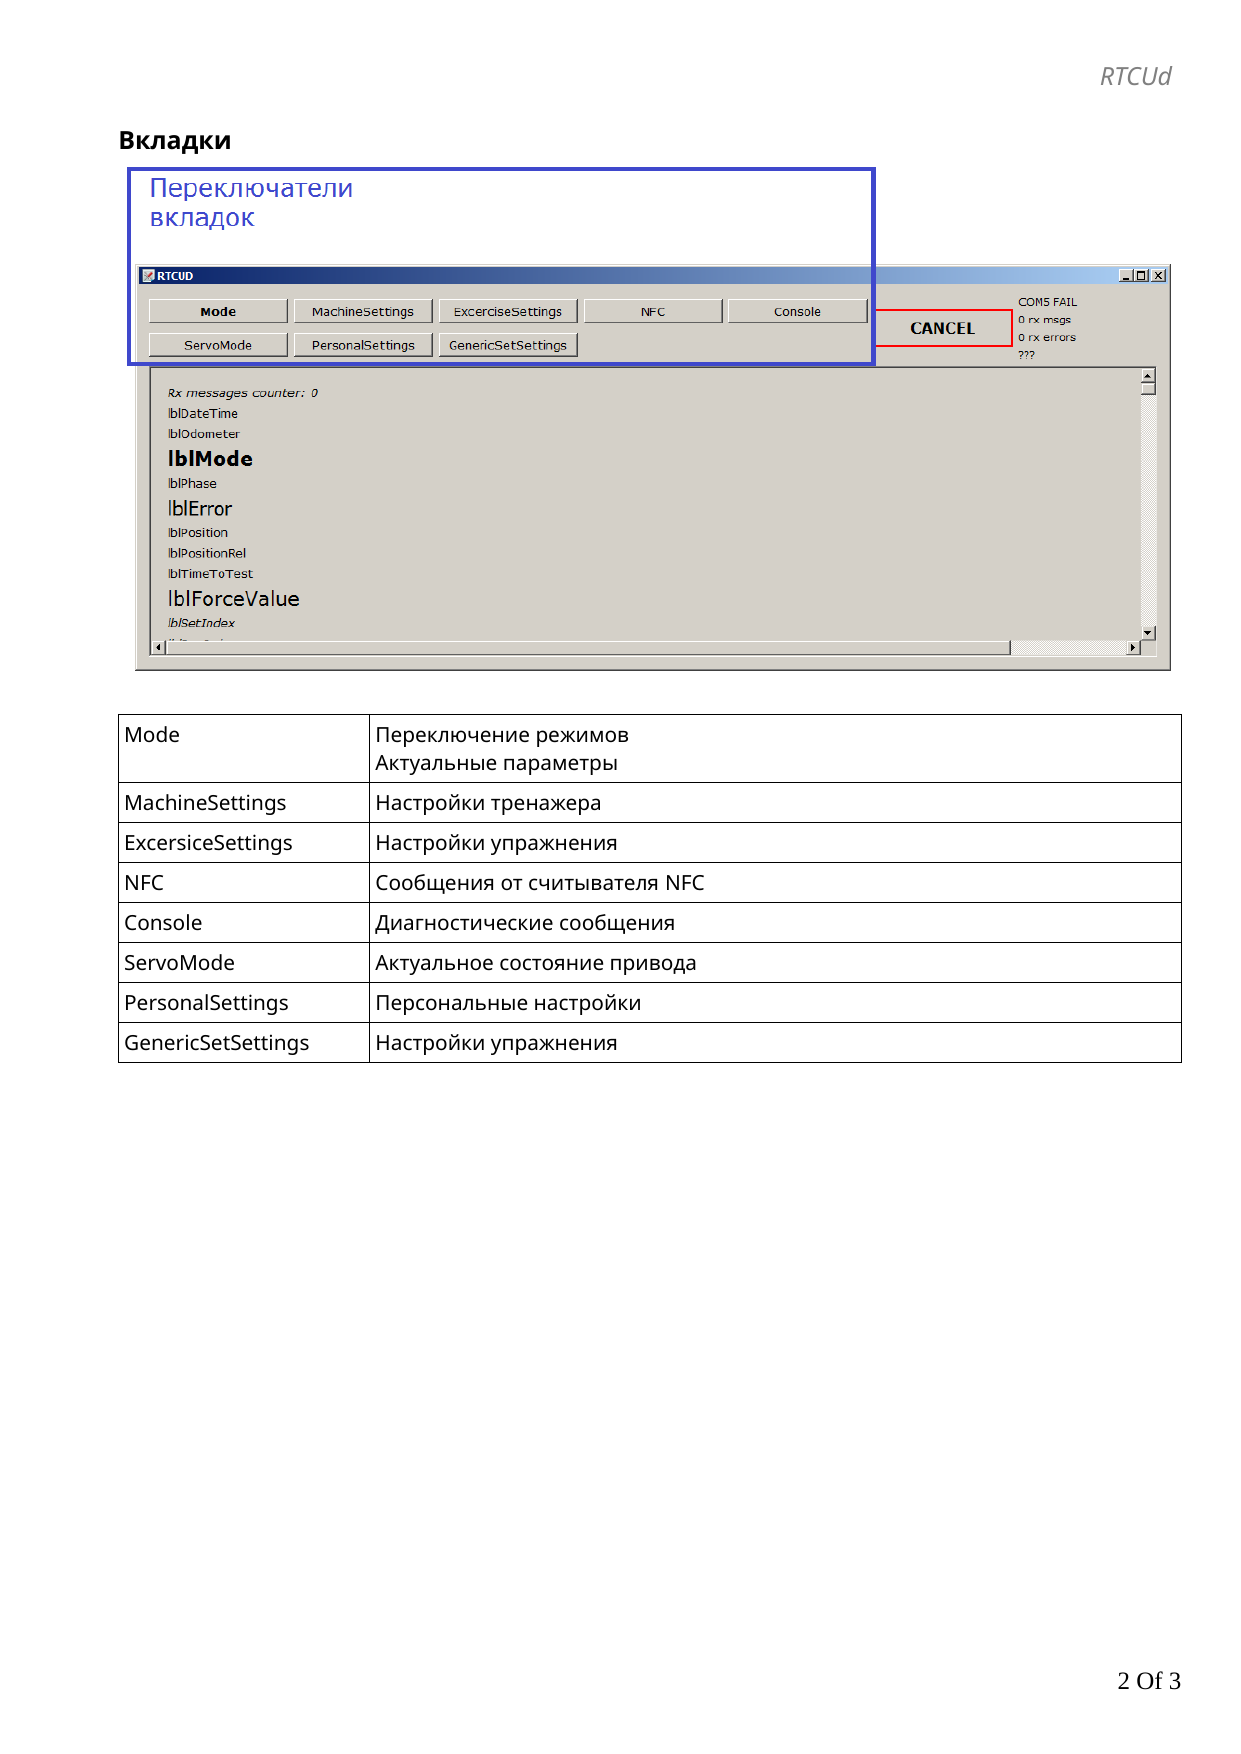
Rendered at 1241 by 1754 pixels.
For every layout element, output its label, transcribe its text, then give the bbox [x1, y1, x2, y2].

table_header Переключение режимов Актуальные параметры [370, 715, 1181, 782]
table_cell NFC [119, 863, 369, 902]
table_cell Console [119, 903, 369, 942]
table_cell ExcersiceSettings [119, 823, 369, 862]
table_cell ServoMode [119, 943, 369, 982]
table_cell Персональные настройки [370, 983, 1181, 1022]
table_cell Актуальное состояние привода [370, 943, 1181, 982]
table_cell Настройки упражнения [370, 1023, 1181, 1062]
table_cell PersonalSettings [119, 983, 369, 1022]
table_cell Диагностические сообщения [370, 903, 1181, 942]
table_cell Настройки тренажера [370, 783, 1181, 822]
subtitle Вкладки [118, 123, 1181, 156]
table_header Mode [119, 715, 369, 782]
table_cell MachineSettings [119, 783, 369, 822]
table_cell GenericSetSettings [119, 1023, 369, 1062]
table_cell Настройки упражнения [370, 823, 1181, 862]
table_cell Сообщения от считывателя NFC [370, 863, 1181, 902]
